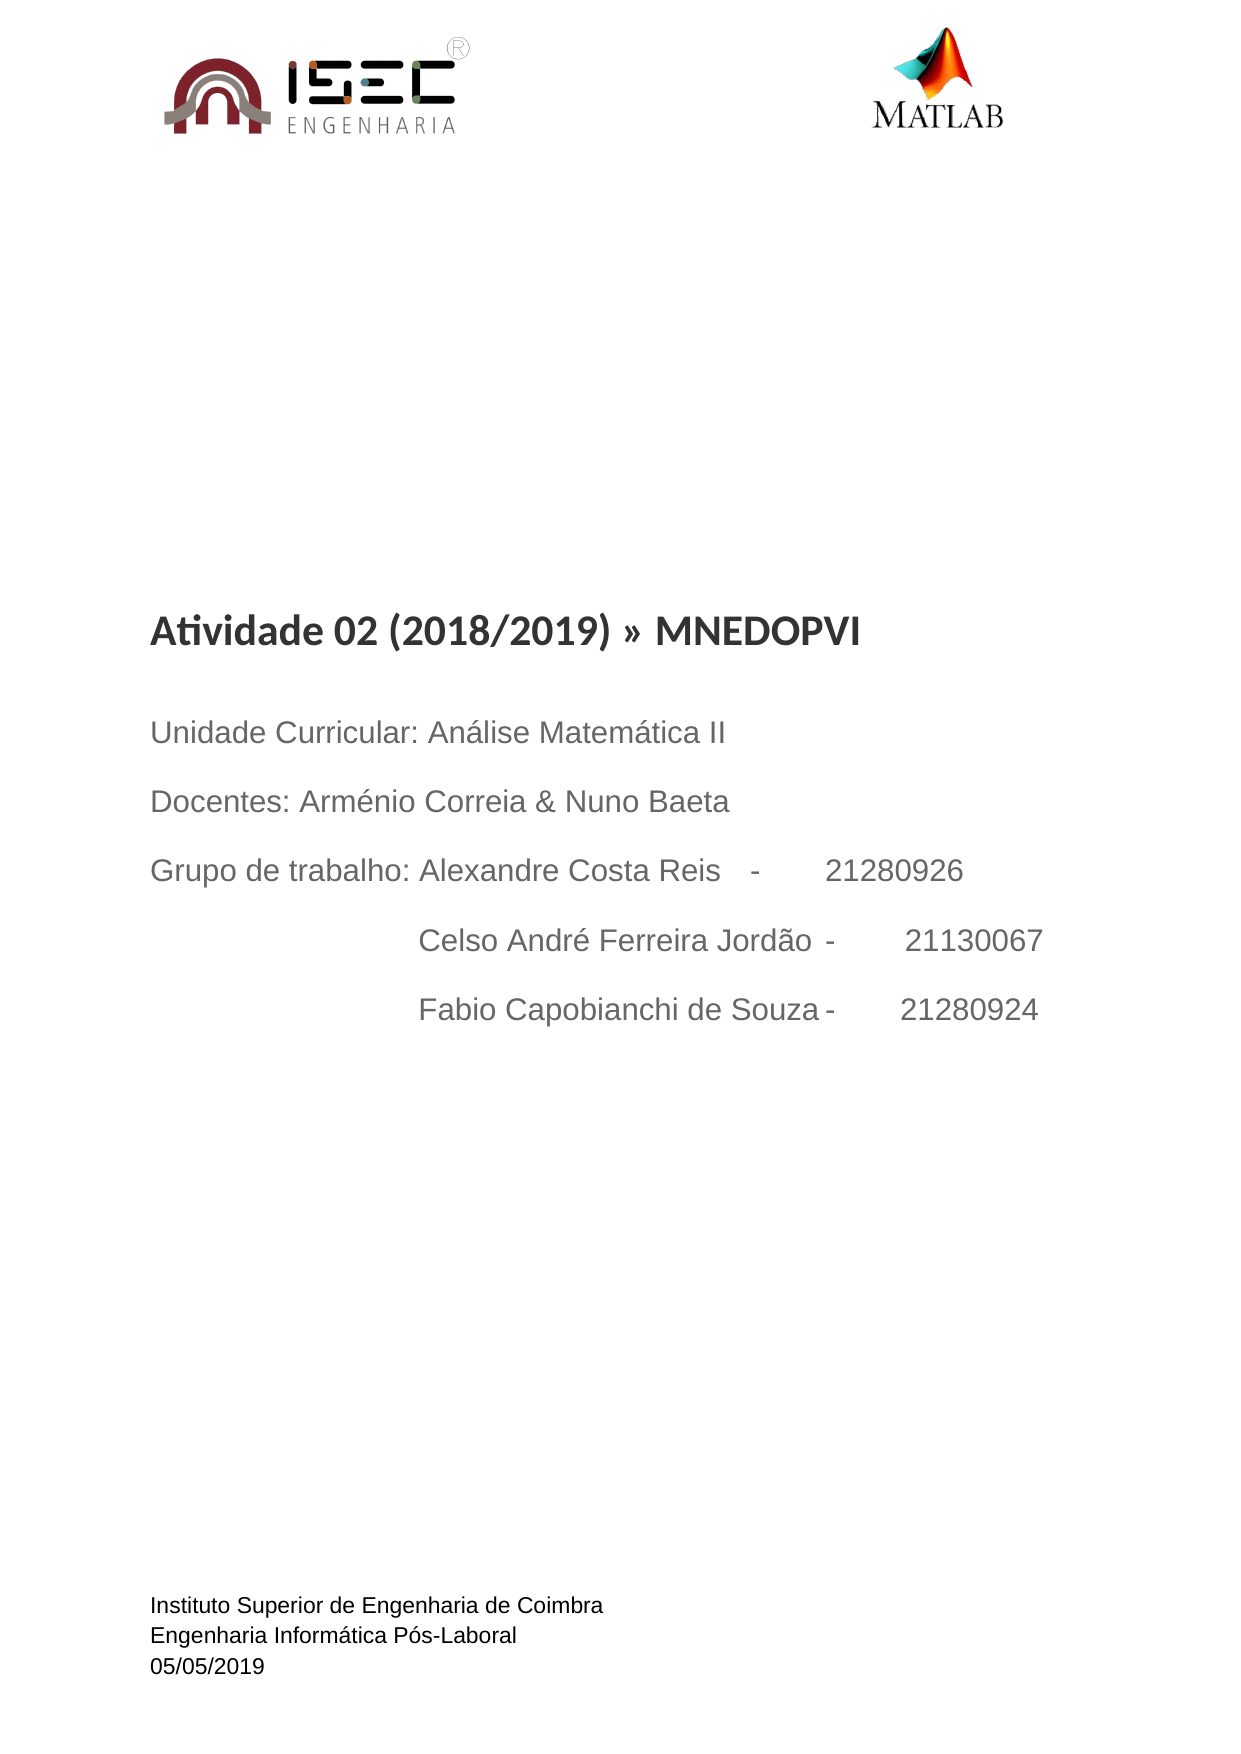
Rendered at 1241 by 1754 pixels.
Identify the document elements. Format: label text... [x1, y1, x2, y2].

subtitle Unidade Curricular: Análise Matemática II [150, 714, 1090, 750]
subtitle Grupo de trabalho: Alexandre Costa Reis - 21280926 [150, 852, 1090, 888]
subtitle Fabio Capobianchi de Souza - 21280924 [375, 991, 1090, 1027]
subtitle Docentes: Arménio Correia & Nuno Baeta [150, 783, 1090, 819]
subtitle Atividade 02 (2018/2019) » MNEDOPVI [150, 603, 1090, 657]
picture [786, 21, 1090, 143]
picture [150, 21, 473, 178]
subtitle Celso André Ferreira Jordão - 21130067 [150, 922, 1090, 957]
